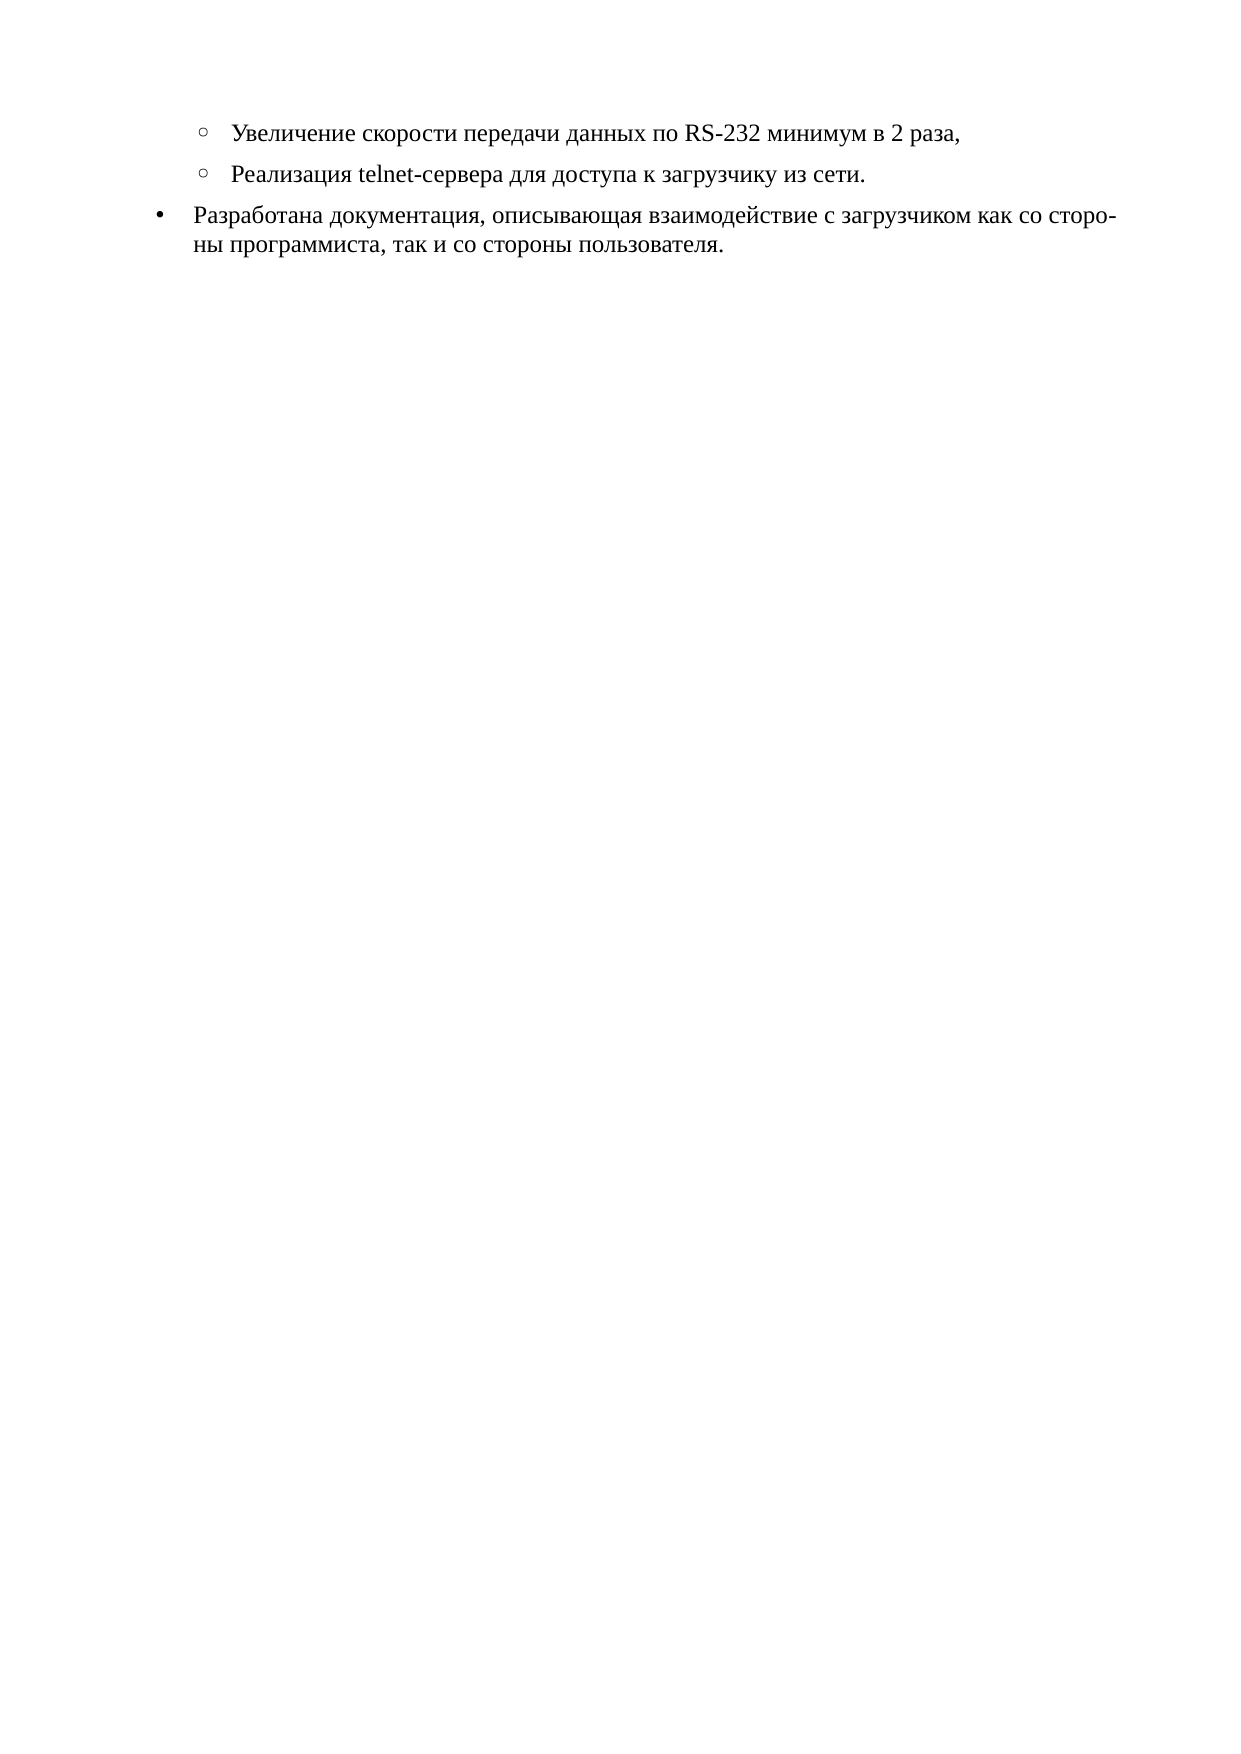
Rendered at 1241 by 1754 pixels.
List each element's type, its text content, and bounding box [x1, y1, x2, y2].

list Реализация telnet-сервера для доступа к загрузчику из сети. [193, 159, 1122, 188]
list Разработана документация, описывающая взаимодействие с загрузчиком как со сторо­ны программиста, так и со стороны пользователя. [156, 201, 1122, 258]
list Увеличение скорости передачи данных по RS-232 минимум в 2 раза, [193, 118, 1122, 147]
